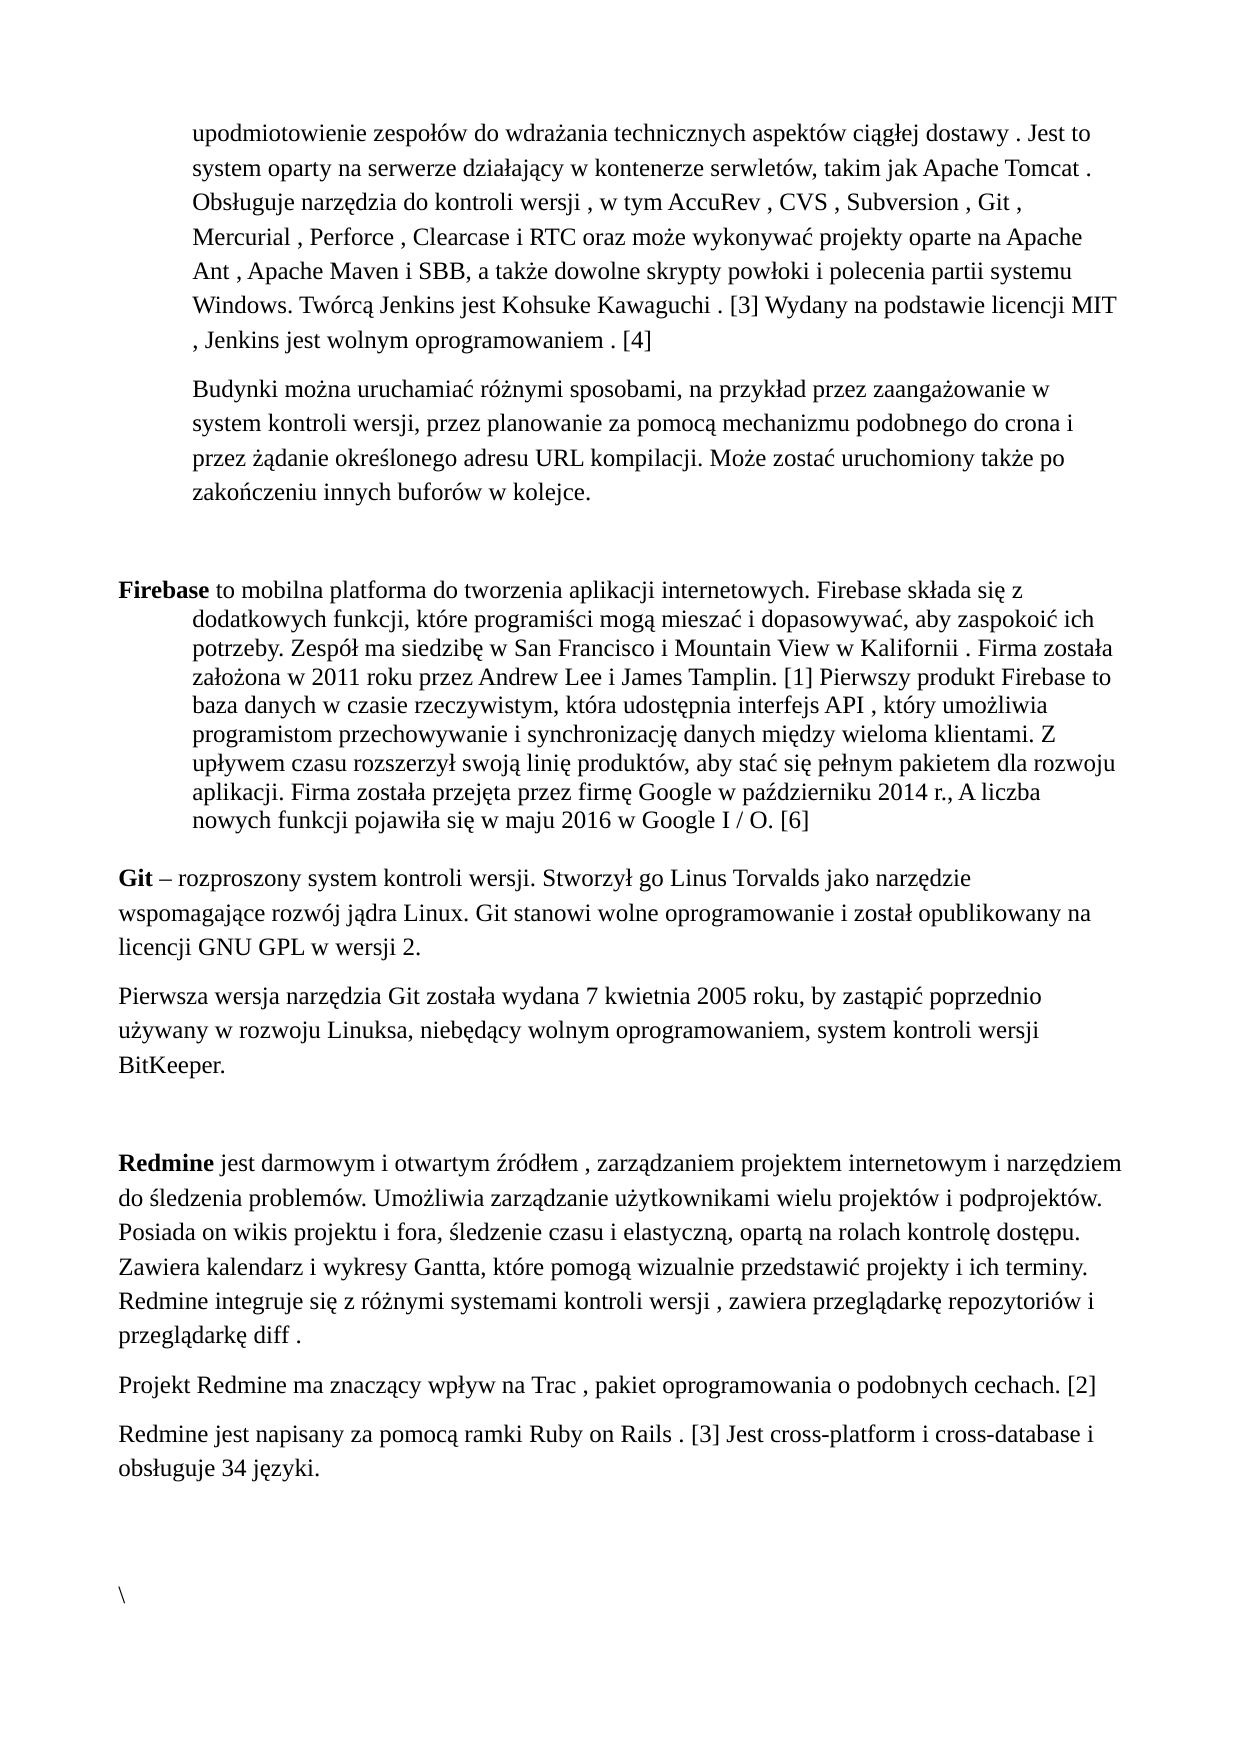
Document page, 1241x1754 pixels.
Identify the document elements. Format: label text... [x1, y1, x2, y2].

text upodmiotowienie zespołów do wdrażania technicznych aspektów ciągłej dostawy . Jest to system oparty na serwerze działający w kontenerze serwletów, takim jak Apache Tomcat . Obsługuje narzędzia do kontroli wersji , w tym AccuRev , CVS , Subversion , Git , Mercurial , Perforce , Clearcase i RTC oraz może wykonywać projekty oparte na Apache Ant , Apache Maven i SBB, a także dowolne skrypty powłoki i polecenia partii systemu Windows. Twórcą Jenkins jest Kohsuke Kawaguchi . [3] Wydany na podstawie licencji MIT , Jenkins jest wolnym oprogramowaniem . [4] [118, 118, 1122, 354]
text Pierwsza wersja narzędzia Git została wydana 7 kwietnia 2005 roku, by zastąpić poprzednio używany w rozwoju Linuksa, niebędący wolnym oprogramowaniem, system kontroli wersji BitKeeper. [118, 981, 1122, 1079]
text Redmine jest darmowym i otwartym źródłem , zarządzaniem projektem internetowym i narzędziem do śledzenia problemów. Umożliwia zarządzanie użytkownikami wielu projektów i podprojektów. Posiada on wikis projektu i fora, śledzenie czasu i elastyczną, opartą na rolach kontrolę dostępu. Zawiera kalendarz i wykresy Gantta, które pomogą wizualnie przedstawić projekty i ich terminy. Redmine integruje się z różnymi systemami kontroli wersji , zawiera przeglądarkę repozytoriów i przeglądarkę diff . [118, 1148, 1122, 1349]
text Projekt Redmine ma znaczący wpływ na Trac , pakiet oprogramowania o podobnych cechach. [2] [118, 1370, 1122, 1398]
text Git – rozproszony system kontroli wersji. Stworzył go Linus Torvalds jako narzędzie wspomagające rozwój jądra Linux. Git stanowi wolne oprogramowanie i został opublikowany na licencji GNU GPL w wersji 2. [118, 863, 1122, 961]
text Redmine jest napisany za pomocą ramki Ruby on Rails . [3] Jest cross-platform i cross-database i obsługuje 34 języki. [118, 1419, 1122, 1482]
text \ [118, 1580, 1122, 1609]
text Budynki można uruchamiać różnymi sposobami, na przykład przez zaangażowanie w system kontroli wersji, przez planowanie za pomocą mechanizmu podobnego do crona i przez żądanie określonego adresu URL kompilacji. Może zostać uruchomiony także po zakończeniu innych buforów w kolejce. [118, 374, 1122, 506]
text Firebase to mobilna platforma do tworzenia aplikacji internetowych. Firebase składa się z dodatkowych funkcji, które programiści mogą mieszać i dopasowywać, aby zaspokoić ich potrzeby. Zespół ma siedzibę w San Francisco i Mountain View w Kalifornii . Firma została założona w 2011 roku przez Andrew Lee i James Tamplin. [1] Pierwszy produkt Firebase to baza danych w czasie rzeczywistym, która udostępnia interfejs API , który umożliwia programistom przechowywanie i synchronizację danych między wieloma klientami. Z upływem czasu rozszerzył swoją linię produktów, aby stać się pełnym pakietem dla rozwoju aplikacji. Firma została przejęta przez firmę Google w październiku 2014 r., A liczba nowych funkcji pojawiła się w maju 2016 w Google I / O. [6] [118, 576, 1122, 834]
